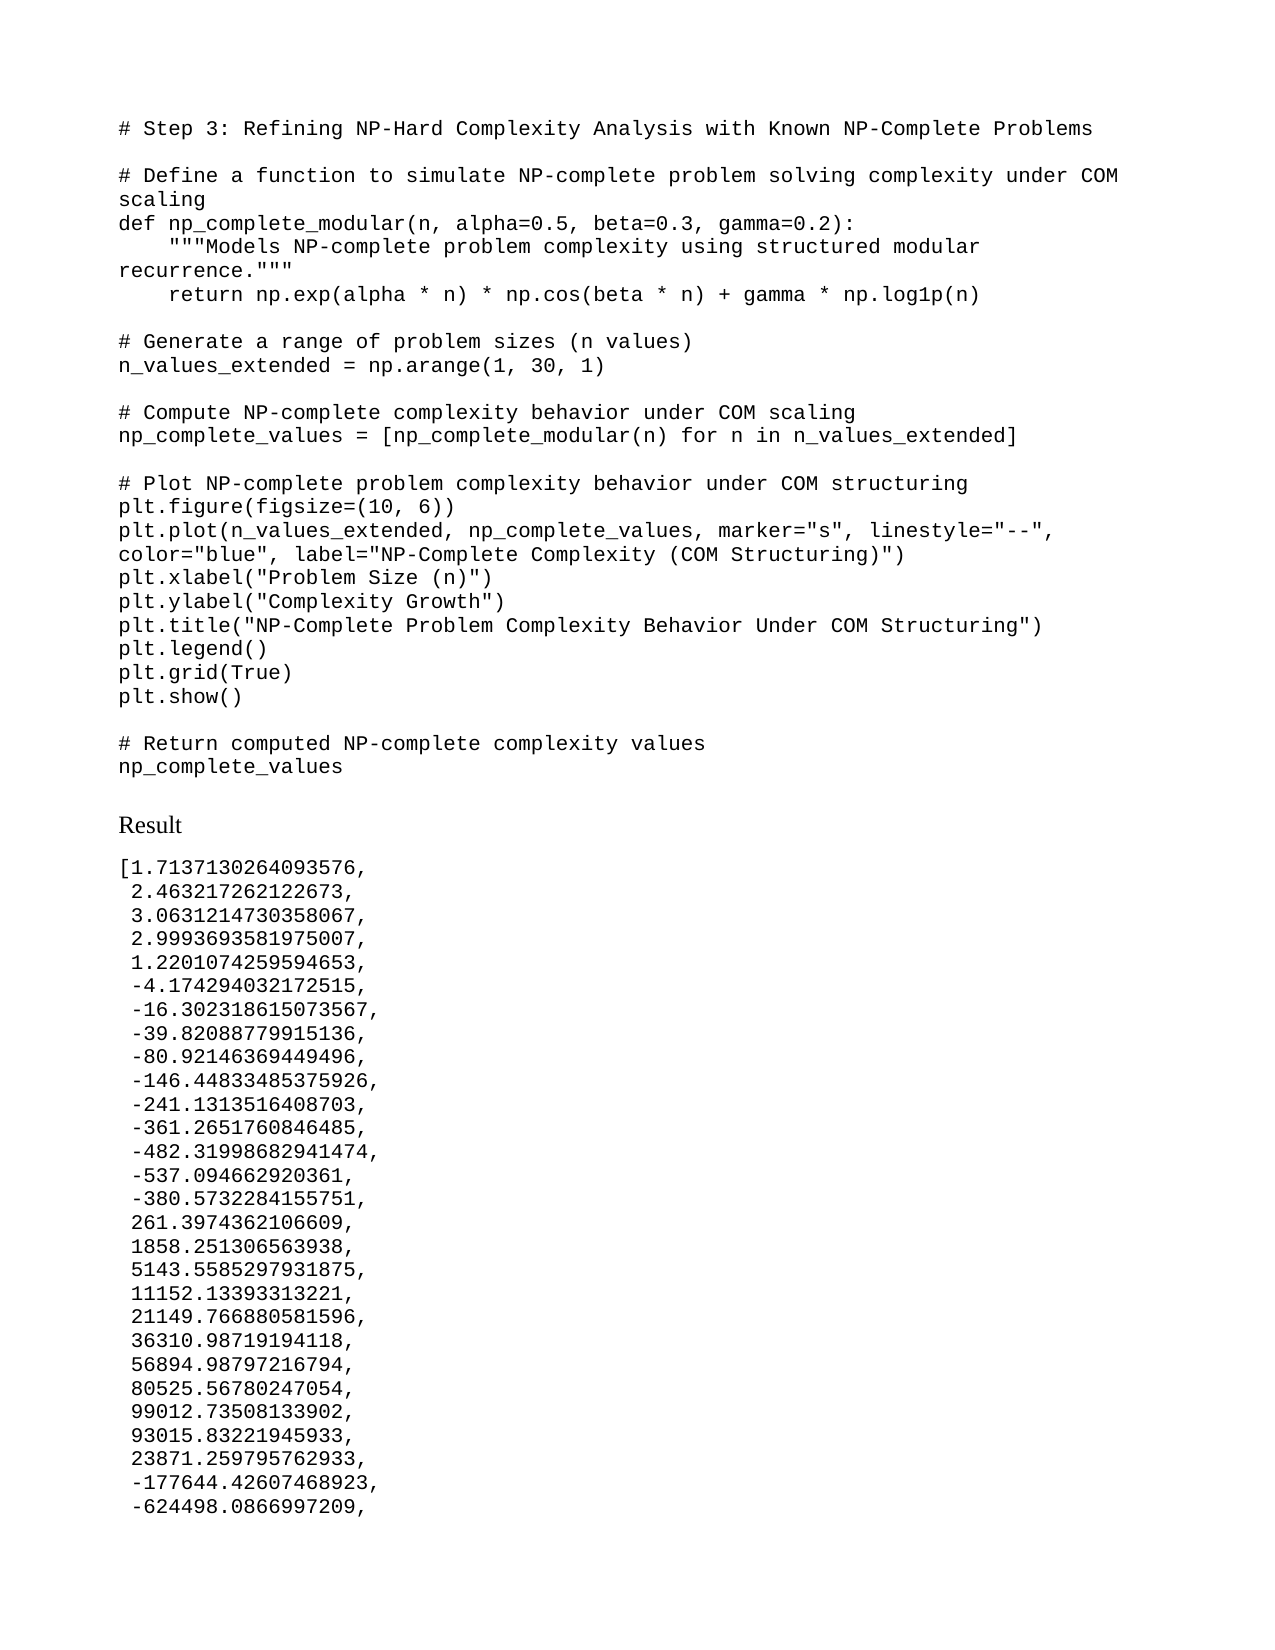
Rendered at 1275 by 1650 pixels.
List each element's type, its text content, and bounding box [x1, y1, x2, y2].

text -39.82088779915136, [118, 1023, 1157, 1046]
text -361.2651760846485, [118, 1117, 1157, 1141]
text -4.174294032172515, [118, 976, 1157, 999]
text 2.9993693581975007, [118, 928, 1157, 952]
text -146.44833485375926, [118, 1070, 1157, 1094]
text -537.094662920361, [118, 1165, 1157, 1188]
text plt.grid(True) [118, 662, 1157, 686]
text plt.title("NP-Complete Problem Complexity Behavior Under COM Structuring") [118, 615, 1157, 638]
text 93015.83221945933, [118, 1425, 1157, 1448]
text -380.5732284155751, [118, 1188, 1157, 1212]
text -624498.0866997209, [118, 1496, 1157, 1519]
text 3.0631214730358067, [118, 904, 1157, 928]
text 56894.98797216794, [118, 1354, 1157, 1377]
text 80525.56780247054, [118, 1377, 1157, 1401]
text plt.figure(figsize=(10, 6)) [118, 496, 1157, 520]
text # Generate a range of problem sizes (n values) [118, 331, 1157, 354]
text n_values_extended = np.arange(1, 30, 1) [118, 354, 1157, 378]
text # Return computed NP-complete complexity values [118, 733, 1157, 757]
text Result [118, 810, 1157, 838]
text 261.3974362106609, [118, 1212, 1157, 1236]
text [1.7137130264093576, [118, 857, 1157, 881]
text np_complete_values [118, 757, 1157, 780]
text plt.xlabel("Problem Size (n)") [118, 567, 1157, 591]
text np_complete_values = [np_complete_modular(n) for n in n_values_extended] [118, 426, 1157, 449]
text plt.plot(n_values_extended, np_complete_values, marker="s", linestyle="--", color="blue", label="NP-Complete Complexity (COM Structuring)") [118, 520, 1157, 567]
text 1858.251306563938, [118, 1236, 1157, 1259]
text 99012.73508133902, [118, 1401, 1157, 1425]
text -241.1313516408703, [118, 1094, 1157, 1117]
text 2.463217262122673, [118, 881, 1157, 904]
text -177644.42607468923, [118, 1472, 1157, 1496]
text -482.31998682941474, [118, 1141, 1157, 1165]
text plt.show() [118, 686, 1157, 709]
text 11152.13393313221, [118, 1283, 1157, 1307]
text 36310.98719194118, [118, 1330, 1157, 1354]
text 21149.766880581596, [118, 1307, 1157, 1330]
text return np.exp(alpha * n) * np.cos(beta * n) + gamma * np.log1p(n) [118, 284, 1157, 307]
text plt.legend() [118, 638, 1157, 662]
text -16.302318615073567, [118, 999, 1157, 1023]
text def np_complete_modular(n, alpha=0.5, beta=0.3, gamma=0.2): [118, 213, 1157, 236]
text # Compute NP-complete complexity behavior under COM scaling [118, 402, 1157, 426]
text # Define a function to simulate NP-complete problem solving complexity under COM scaling [118, 165, 1157, 213]
text """Models NP-complete problem complexity using structured modular recurrence.""" [118, 236, 1157, 284]
text -80.92146369449496, [118, 1046, 1157, 1070]
text # Plot NP-complete problem complexity behavior under COM structuring [118, 473, 1157, 496]
text 23871.259795762933, [118, 1448, 1157, 1472]
text 5143.5585297931875, [118, 1259, 1157, 1283]
text # Step 3: Refining NP-Hard Complexity Analysis with Known NP-Complete Problems [118, 118, 1157, 142]
text plt.ylabel("Complexity Growth") [118, 591, 1157, 615]
text 1.2201074259594653, [118, 952, 1157, 976]
